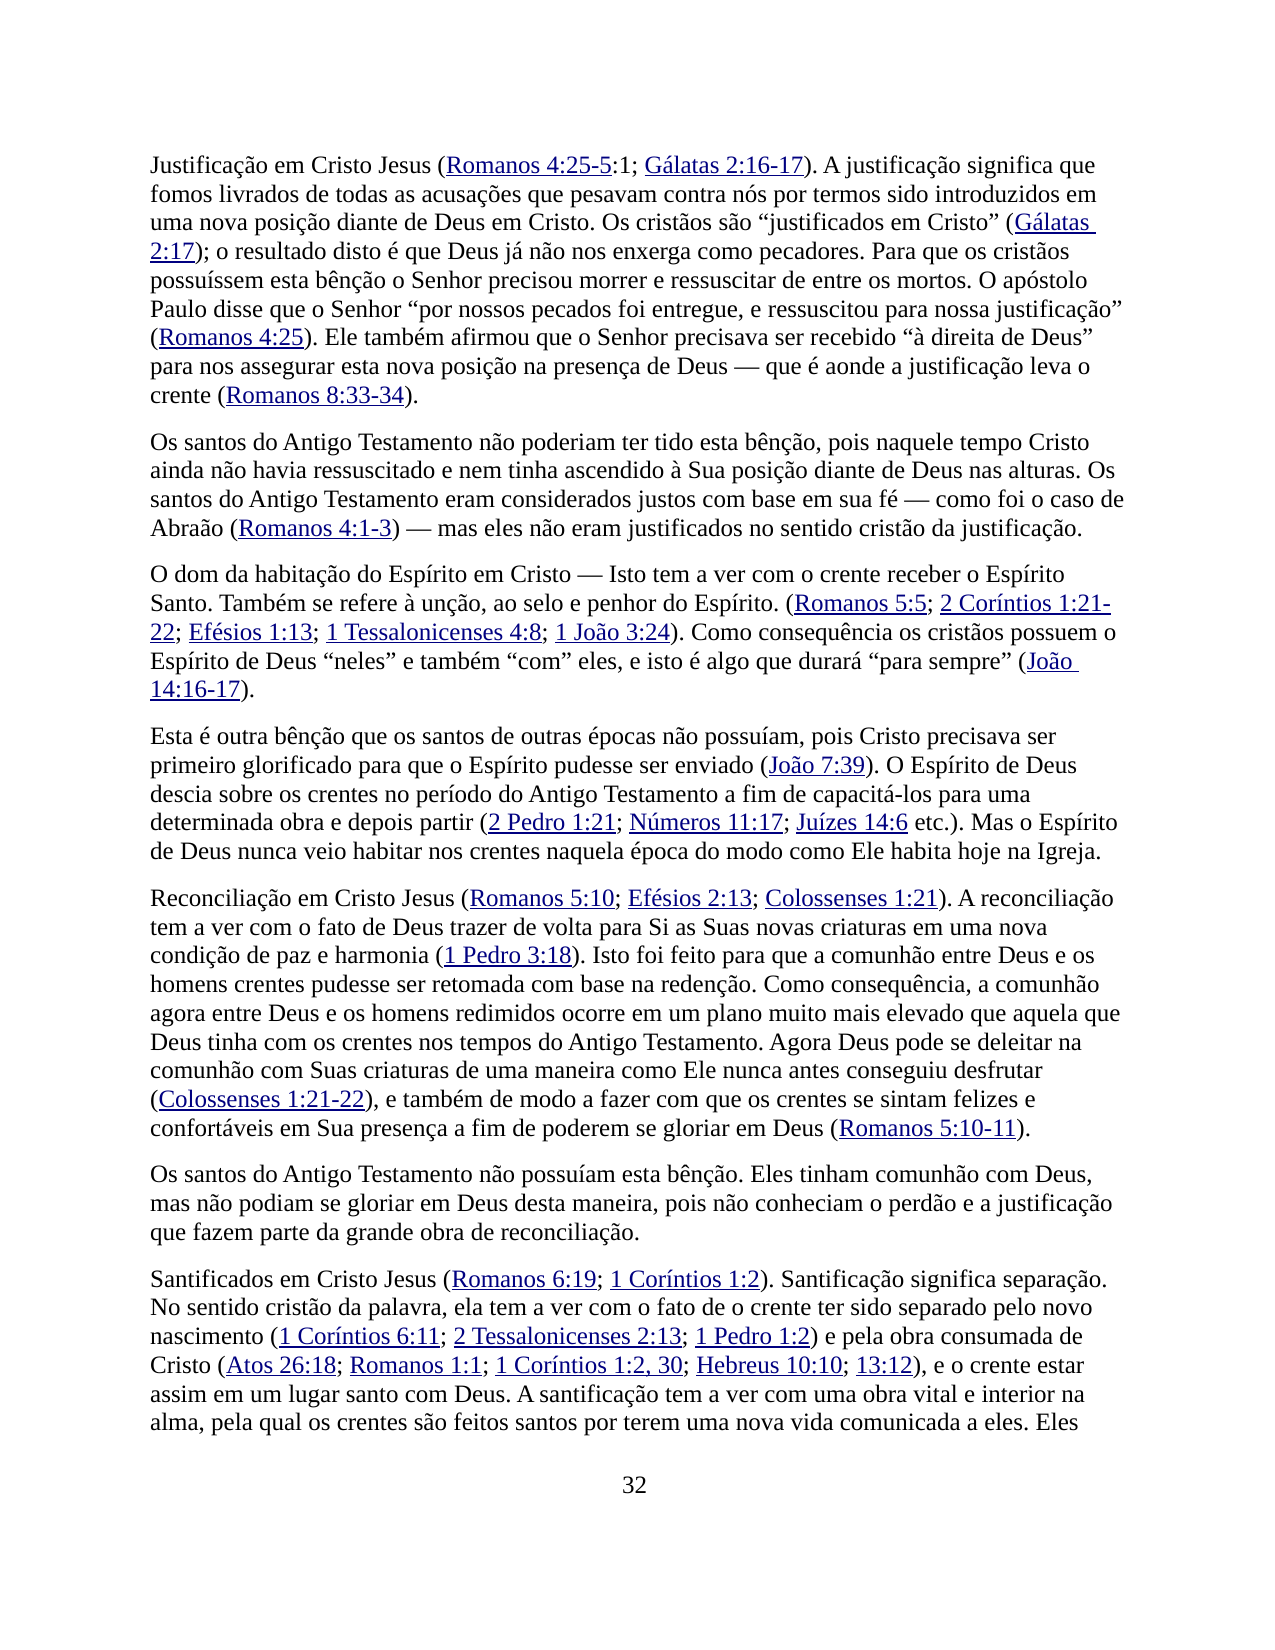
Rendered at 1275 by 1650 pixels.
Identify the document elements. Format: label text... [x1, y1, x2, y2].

text Os santos do Antigo Testamento não possuíam esta bênção. Eles tinham comunhão com Deus, mas não podiam se gloriar em Deus desta maneira, pois não conheciam o perdão e a justificação que fazem parte da grande obra de reconciliação. [150, 1159, 1125, 1246]
text Justificação em Cristo Jesus (Romanos 4:25-5:1; Gálatas 2:16-17). A justificação significa que fomos livrados de todas as acusações que pesavam contra nós por termos sido introduzidos em uma nova posição diante de Deus em Cristo. Os cristãos são “justificados em Cristo” (Gálatas 2:17); o resultado disto é que Deus já não nos enxerga como pecadores. Para que os cristãos possuíssem esta bênção o Senhor precisou morrer e ressuscitar de entre os mortos. O apóstolo Paulo disse que o Senhor “por nossos pecados foi entregue, e ressuscitou para nossa justificação” (Romanos 4:25). Ele também afirmou que o Senhor precisava ser recebido “à direita de Deus” para nos assegurar esta nova posição na presença de Deus — que é aonde a justificação leva o crente (Romanos 8:33-34). [150, 150, 1125, 409]
text Esta é outra bênção que os santos de outras épocas não possuíam, pois Cristo precisava ser primeiro glorificado para que o Espírito pudesse ser enviado (João 7:39). O Espírito de Deus descia sobre os crentes no período do Antigo Testamento a fim de capacitá-los para uma determinada obra e depois partir (2 Pedro 1:21; Números 11:17; Juízes 14:6 etc.). Mas o Espírito de Deus nunca veio habitar nos crentes naquela época do modo como Ele habita hoje na Igreja. [150, 721, 1125, 865]
text Os santos do Antigo Testamento não poderiam ter tido esta bênção, pois naquele tempo Cristo ainda não havia ressuscitado e nem tinha ascendido à Sua posição diante de Deus nas alturas. Os santos do Antigo Testamento eram considerados justos com base em sua fé — como foi o caso de Abraão (Romanos 4:1-3) — mas eles não eram justificados no sentido cristão da justificação. [150, 427, 1125, 542]
text Reconciliação em Cristo Jesus (Romanos 5:10; Efésios 2:13; Colossenses 1:21). A reconciliação tem a ver com o fato de Deus trazer de volta para Si as Suas novas criaturas em uma nova condição de paz e harmonia (1 Pedro 3:18). Isto foi feito para que a comunhão entre Deus e os homens crentes pudesse ser retomada com base na redenção. Como consequência, a comunhão agora entre Deus e os homens redimidos ocorre em um plano muito mais elevado que aquela que Deus tinha com os crentes nos tempos do Antigo Testamento. Agora Deus pode se deleitar na comunhão com Suas criaturas de uma maneira como Ele nunca antes conseguiu desfrutar (Colossenses 1:21-22), e também de modo a fazer com que os crentes se sintam felizes e confortáveis em Sua presença a fim de poderem se gloriar em Deus (Romanos 5:10-11). [150, 883, 1125, 1142]
text O dom da habitação do Espírito em Cristo — Isto tem a ver com o crente receber o Espírito Santo. Também se refere à unção, ao selo e penhor do Espírito. (Romanos 5:5; 2 Coríntios 1:21-22; Efésios 1:13; 1 Tessalonicenses 4:8; 1 João 3:24). Como consequência os cristãos possuem o Espírito de Deus “neles” e também “com” eles, e isto é algo que durará “para sempre” (João 14:16-17). [150, 559, 1125, 703]
text Santificados em Cristo Jesus (Romanos 6:19; 1 Coríntios 1:2). Santificação significa separação. No sentido cristão da palavra, ela tem a ver com o fato de o crente ter sido separado pelo novo nascimento (1 Coríntios 6:11; 2 Tessalonicenses 2:13; 1 Pedro 1:2) e pela obra consumada de Cristo (Atos 26:18; Romanos 1:1; 1 Coríntios 1:2, 30; Hebreus 10:10; 13:12), e o crente estar assim em um lugar santo com Deus. A santificação tem a ver com uma obra vital e interior na alma, pela qual os crentes são feitos santos por terem uma nova vida comunicada a eles. Eles [150, 1264, 1125, 1436]
